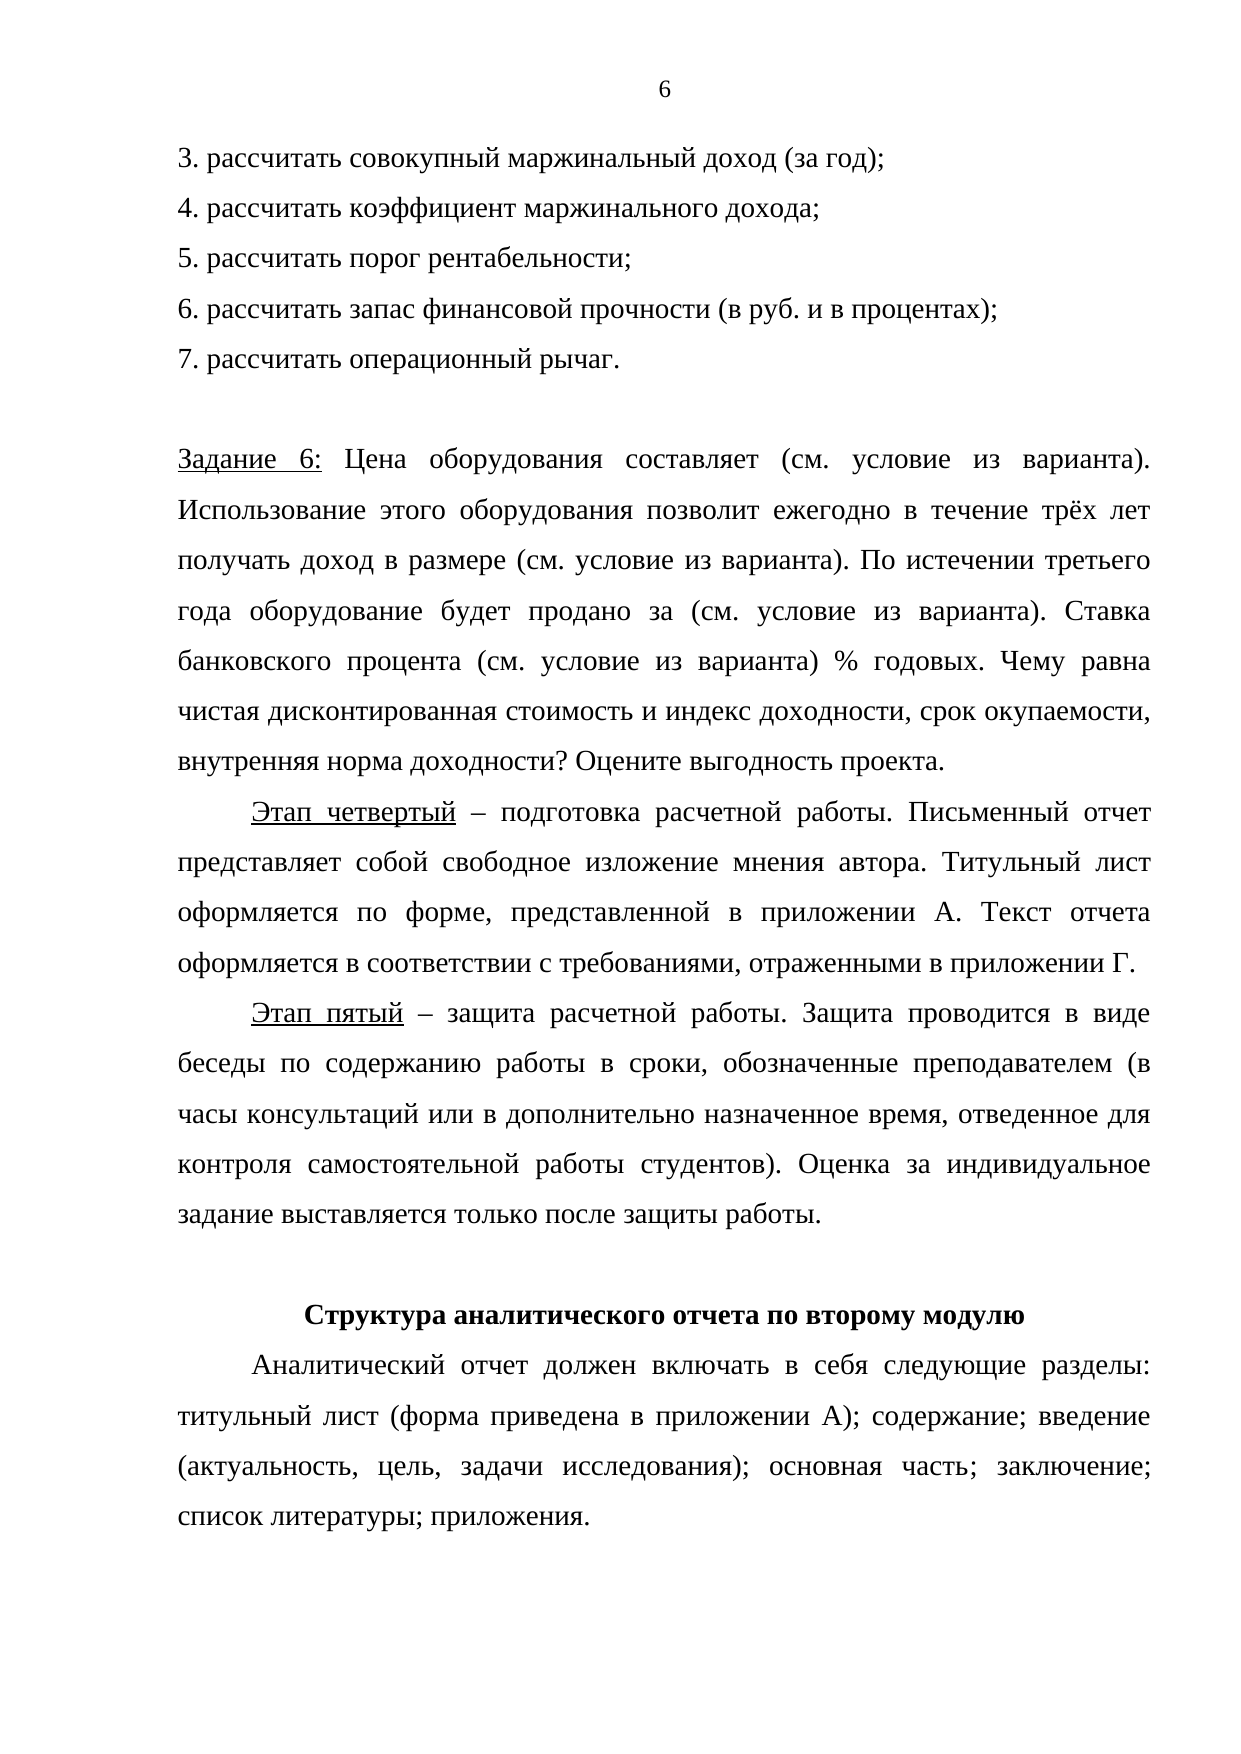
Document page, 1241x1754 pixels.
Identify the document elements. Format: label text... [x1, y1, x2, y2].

subtitle Структура аналитического отчета по второму модулю [177, 1297, 1152, 1331]
text 7. рассчитать операционный рычаг. [177, 341, 1152, 374]
text 4. рассчитать коэффициент маржинального дохода; [177, 190, 1152, 224]
text Аналитический отчет должен включать в себя следующие разделы: титульный лист (форма приведена в приложении А); содержание; введение (актуальность, цель, задачи исследования); основная часть; заключение; список литературы; приложения. [177, 1347, 1152, 1532]
text Задание 6: Цена оборудования составляет (см. условие из варианта). Использование этого оборудования позволит ежегодно в течение трёх лет получать доход в размере (см. условие из варианта). По истечении третьего года оборудование будет продано за (см. условие из варианта). Ставка банковского процента (см. условие из варианта) % годовых. Чему равна чистая дисконтированная стоимость и индекс доходности, срок окупаемости, внутренняя норма доходности? Оцените выгодность проекта. [177, 442, 1152, 777]
text Этап четвертый – подготовка расчетной работы. Письменный отчет представляет собой свободное изложение мнения автора. Титульный лист оформляется по форме, представленной в приложении А. Текст отчета оформляется в соответствии с требованиями, отраженными в приложении Г. [177, 794, 1152, 978]
text 3. рассчитать совокупный маржинальный доход (за год); [177, 140, 1152, 173]
text 5. рассчитать порог рентабельности; [177, 240, 1152, 274]
text 6. рассчитать запас финансовой прочности (в руб. и в процентах); [177, 291, 1152, 324]
text Этап пятый – защита расчетной работы. Защита проводится в виде беседы по содержанию работы в сроки, обозначенные преподавателем (в часы консультаций или в дополнительно назначенное время, отведенное для контроля самостоятельной работы студентов). Оценка за индивидуальное задание выставляется только после защиты работы. [177, 995, 1152, 1230]
